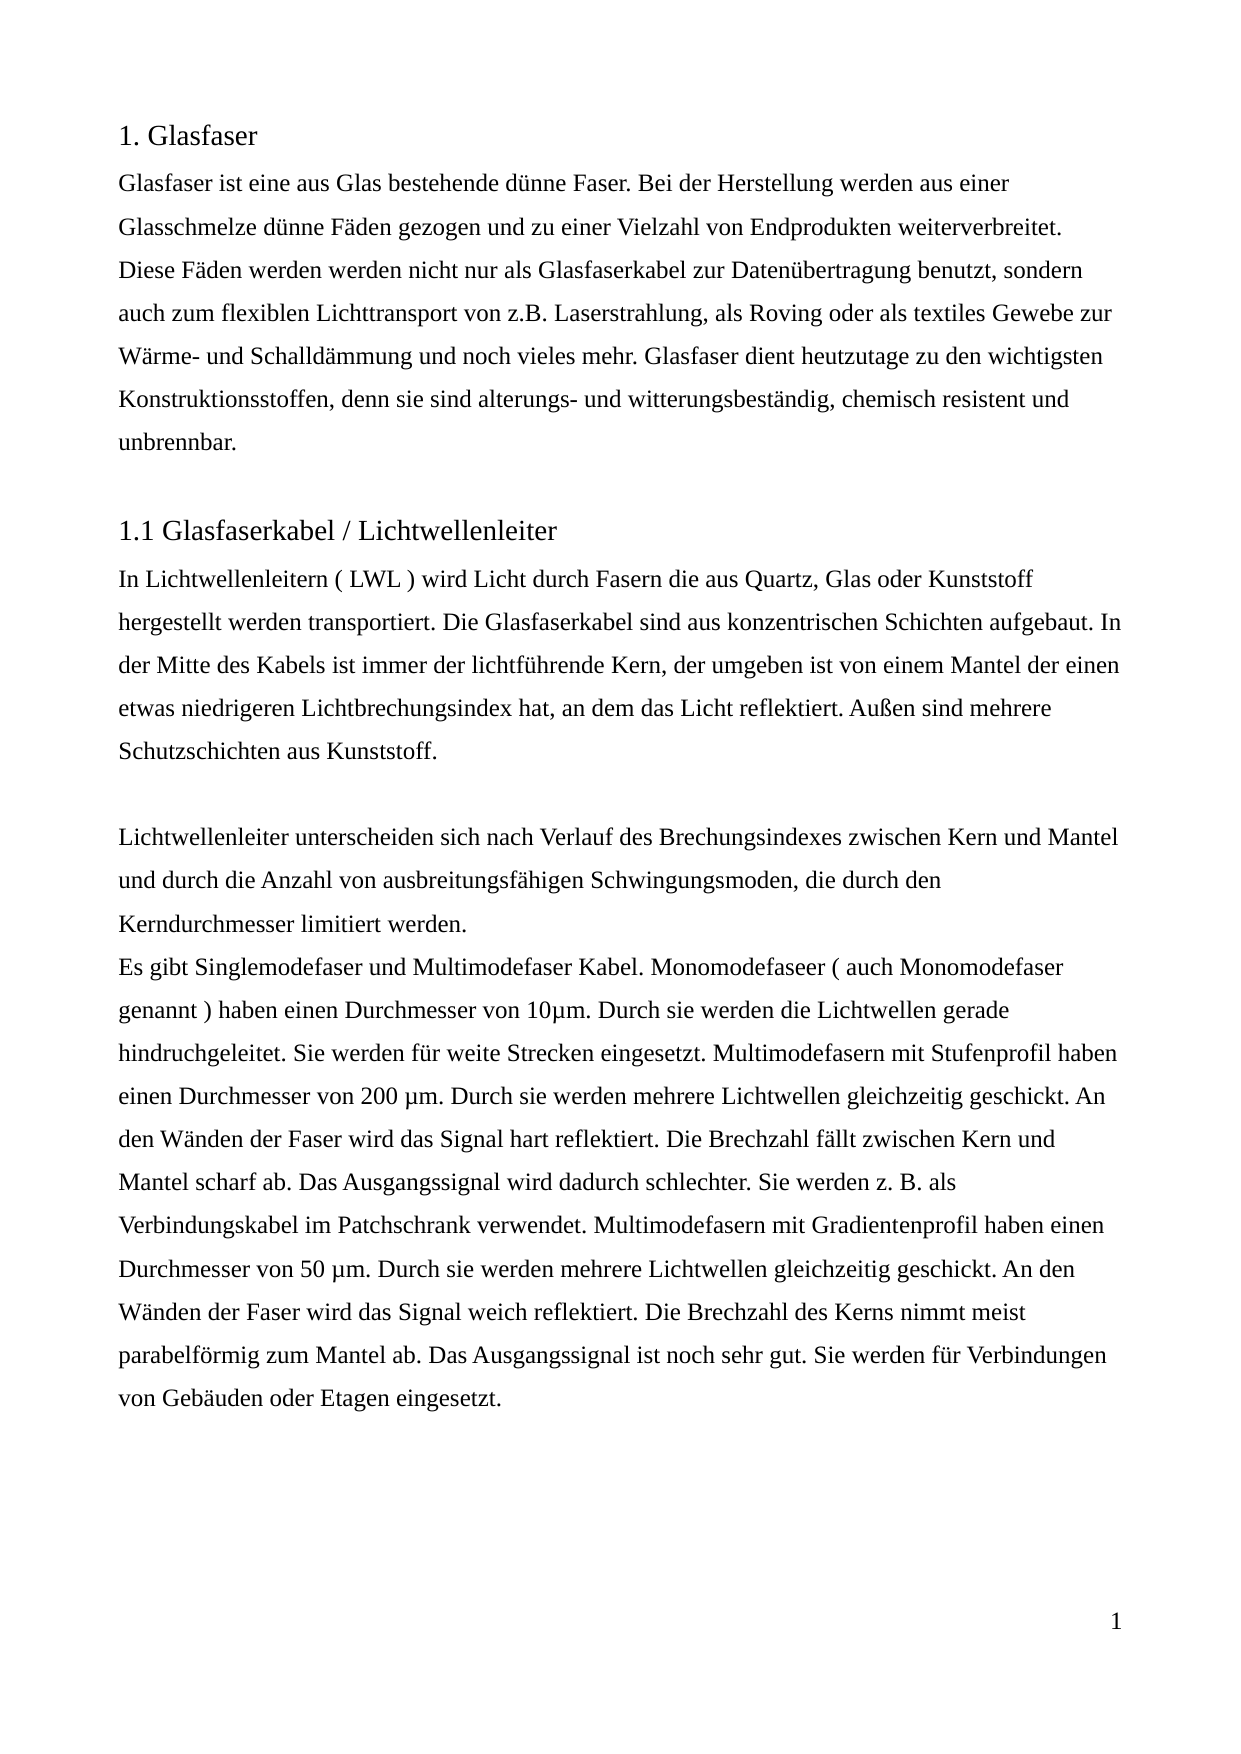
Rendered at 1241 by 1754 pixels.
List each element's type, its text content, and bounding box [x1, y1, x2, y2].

text 1.1 Glasfaserkabel / Lichtwellenleiter [118, 513, 1122, 547]
text 1. Glasfaser [118, 118, 1122, 152]
text In Lichtwellenleitern ( LWL ) wird Licht durch Fasern die aus Quartz, Glas oder Kunststoff hergestellt werden transportiert. Die Glasfaserkabel sind aus konzentrischen Schichten aufgebaut. In der Mitte des Kabels ist immer der lichtführende Kern, der umgeben ist von einem Mantel der einen etwas niedrigeren Lichtbrechungsindex hat, an dem das Licht reflektiert. Außen sind mehrere Schutzschichten aus Kunststoff. [118, 564, 1122, 765]
text Glasfaser ist eine aus Glas bestehende dünne Faser. Bei der Herstellung werden aus einer Glasschmelze dünne Fäden gezogen und zu einer Vielzahl von Endprodukten weiterverbreitet. Diese Fäden werden werden nicht nur als Glasfaserkabel zur Datenübertragung benutzt, sondern auch zum flexiblen Lichttransport von z.B. Laserstrahlung, als Roving oder als textiles Gewebe zur Wärme- und Schalldämmung und noch vieles mehr. Glasfaser dient heutzutage zu den wichtigsten Konstruktionsstoffen, denn sie sind alterungs- und witterungsbeständig, chemisch resistent und unbrennbar. [118, 168, 1122, 456]
text Lichtwellenleiter unterscheiden sich nach Verlauf des Brechungsindexes zwischen Kern und Mantel und durch die Anzahl von ausbreitungsfähigen Schwingungsmoden, die durch den Kerndurchmesser limitiert werden. [118, 822, 1122, 937]
text Es gibt Singlemodefaser und Multimodefaser Kabel. Monomodefaseer ( auch Monomodefaser genannt ) haben einen Durchmesser von 10µm. Durch sie werden die Lichtwellen gerade hindruchgeleitet. Sie werden für weite Strecken eingesetzt. Multimodefasern mit Stufenprofil haben einen Durchmesser von 200 µm. Durch sie werden mehrere Lichtwellen gleichzeitig geschickt. An den Wänden der Faser wird das Signal hart reflektiert. Die Brechzahl fällt zwischen Kern und Mantel scharf ab. Das Ausgangssignal wird dadurch schlechter. Sie werden z. B. als Verbindungskabel im Patchschrank verwendet. Multimodefasern mit Gradientenprofil haben einen Durchmesser von 50 µm. Durch sie werden mehrere Lichtwellen gleichzeitig geschickt. An den Wänden der Faser wird das Signal weich reflektiert. Die Brechzahl des Kerns nimmt meist parabelförmig zum Mantel ab. Das Ausgangssignal ist noch sehr gut. Sie werden für Verbindungen von Gebäuden oder Etagen eingesetzt. [118, 952, 1122, 1412]
